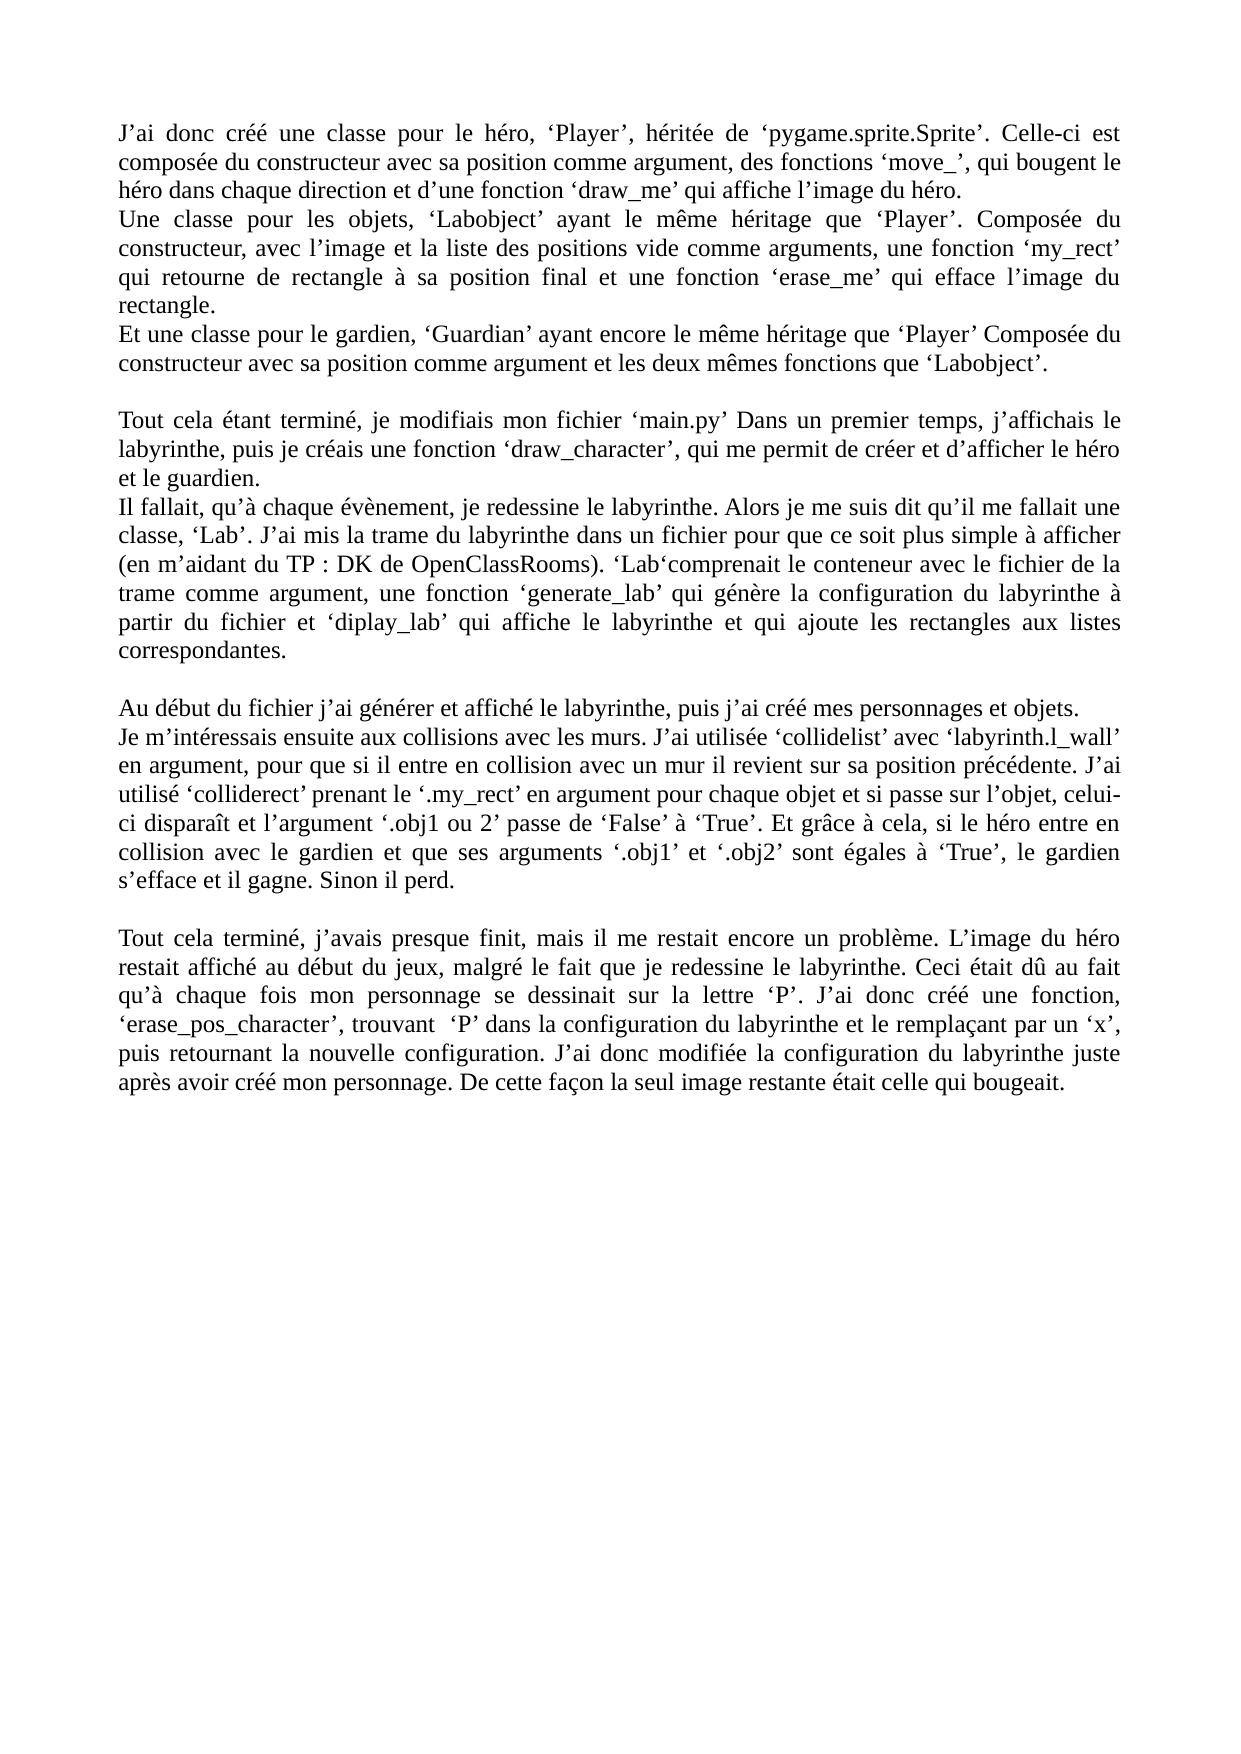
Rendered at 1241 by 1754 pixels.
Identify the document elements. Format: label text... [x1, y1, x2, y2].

text Je m’intéressais ensuite aux collisions avec les murs. J’ai utilisée ‘collidelist’ avec ‘labyrinth.l_wall’ en argument, pour que si il entre en collision avec un mur il revient sur sa position précédente. J’ai utilisé ‘colliderect’ prenant le ‘.my_rect’ en argument pour chaque objet et si passe sur l’objet, celui-ci disparaît et l’argument ‘.obj1 ou 2’ passe de ‘False’ à ‘True’. Et grâce à cela, si le héro entre en collision avec le gardien et que ses arguments ‘.obj1’ et ‘.obj2’ sont égales à ‘True’, le gardien s’efface et il gagne. Sinon il perd. [118, 722, 1122, 894]
text Et une classe pour le gardien, ‘Guardian’ ayant encore le même héritage que ‘Player’ Composée du constructeur avec sa position comme argument et les deux mêmes fonctions que ‘Labobject’. [118, 319, 1122, 377]
text Tout cela terminé, j’avais presque finit, mais il me restait encore un problème. L’image du héro restait affiché au début du jeux, malgré le fait que je redessine le labyrinthe. Ceci était dû au fait qu’à chaque fois mon personnage se dessinait sur la lettre ‘P’. J’ai donc créé une fonction, ‘erase_pos_character’, trouvant ‘P’ dans la configuration du labyrinthe et le remplaçant par un ‘x’, puis retournant la nouvelle configuration. J’ai donc modifiée la configuration du labyrinthe juste après avoir créé mon personnage. De cette façon la seul image restante était celle qui bougeait. [118, 923, 1122, 1096]
text J’ai donc créé une classe pour le héro, ‘Player’, héritée de ‘pygame.sprite.Sprite’. Celle-ci est composée du constructeur avec sa position comme argument, des fonctions ‘move_’, qui bougent le héro dans chaque direction et d’une fonction ‘draw_me’ qui affiche l’image du héro. [118, 118, 1122, 204]
text Il fallait, qu’à chaque évènement, je redessine le labyrinthe. Alors je me suis dit qu’il me fallait une classe, ‘Lab’. J’ai mis la trame du labyrinthe dans un fichier pour que ce soit plus simple à afficher (en m’aidant du TP : DK de OpenClassRooms). ‘Lab‘comprenait le conteneur avec le fichier de la trame comme argument, une fonction ‘generate_lab’ qui génère la configuration du labyrinthe à partir du fichier et ‘diplay_lab’ qui affiche le labyrinthe et qui ajoute les rectangles aux listes correspondantes. [118, 492, 1122, 664]
text Tout cela étant terminé, je modifiais mon fichier ‘main.py’ Dans un premier temps, j’affichais le labyrinthe, puis je créais une fonction ‘draw_character’, qui me permit de créer et d’afficher le héro et le guardien. [118, 406, 1122, 492]
text Une classe pour les objets, ‘Labobject’ ayant le même héritage que ‘Player’. Composée du constructeur, avec l’image et la liste des positions vide comme arguments, une fonction ‘my_rect’ qui retourne de rectangle à sa position final et une fonction ‘erase_me’ qui efface l’image du rectangle. [118, 204, 1122, 319]
text Au début du fichier j’ai générer et affiché le labyrinthe, puis j’ai créé mes personnages et objets. [118, 693, 1122, 722]
